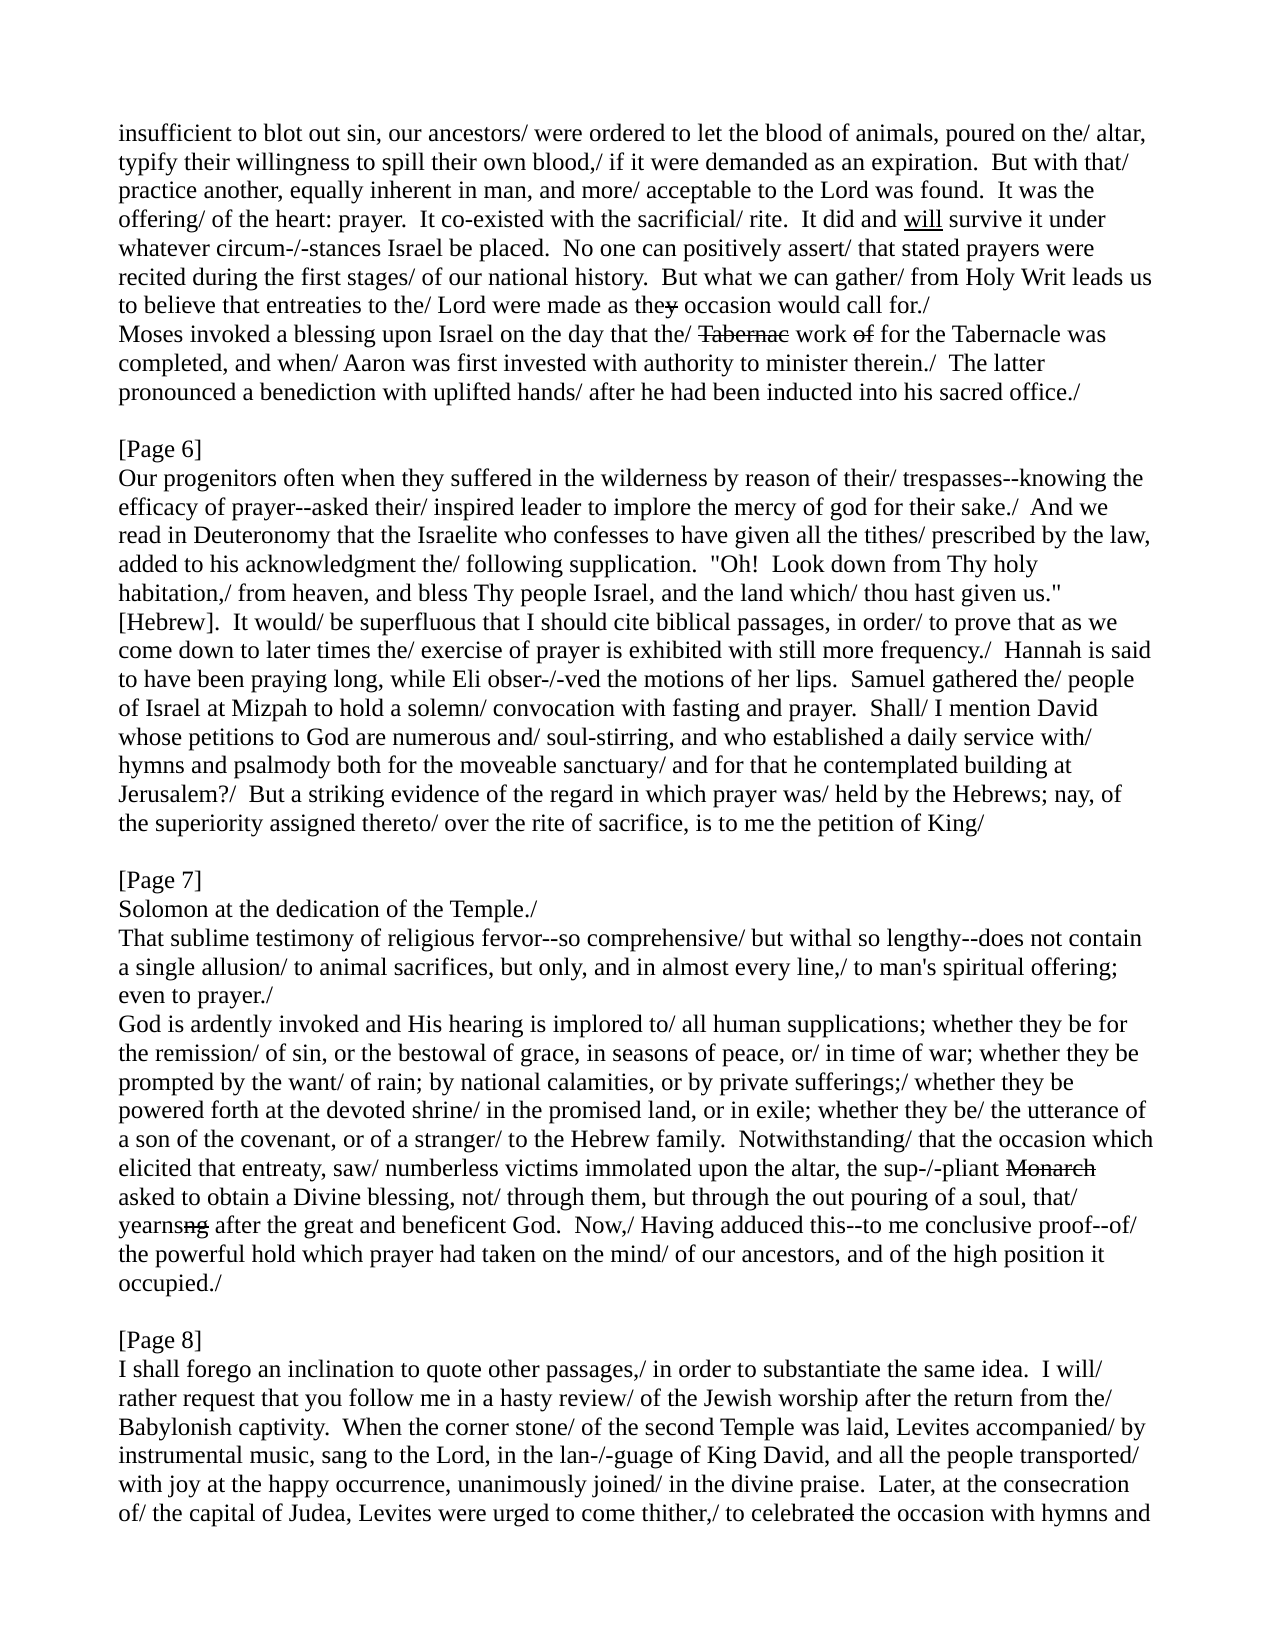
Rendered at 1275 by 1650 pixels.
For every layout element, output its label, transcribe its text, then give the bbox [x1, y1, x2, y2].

text Our progenitors often when they suffered in the wilderness by reason of their/ trespasses--knowing the efficacy of prayer--asked their/ inspired leader to implore the mercy of god for their sake./ And we read in Deuteronomy that the Israelite who confesses to have given all the tithes/ prescribed by the law, added to his acknowledgment the/ following supplication. "Oh! Look down from Thy holy habitation,/ from heaven, and bless Thy people Israel, and the land which/ thou hast given us." [Hebrew]. It would/ be superfluous that I should cite biblical passages, in order/ to prove that as we come down to later times the/ exercise of prayer is exhibited with still more frequency./ Hannah is said to have been praying long, while Eli obser-/-ved the motions of her lips. Samuel gathered the/ people of Israel at Mizpah to hold a solemn/ convocation with fasting and prayer. Shall/ I mention David whose petitions to God are numerous and/ soul-stirring, and who established a daily service with/ hymns and psalmody both for the moveable sanctuary/ and for that he contemplated building at Jerusalem?/ But a striking evidence of the regard in which prayer was/ held by the Hebrews; nay, of the superiority assigned thereto/ over the rite of sacrifice, is to me the petition of King/ [118, 463, 1157, 837]
text Solomon at the dedication of the Temple./ [118, 894, 1157, 923]
text [Page 7] [118, 866, 1157, 894]
text insufficient to blot out sin, our ancestors/ were ordered to let the blood of animals, poured on the/ altar, typify their willingness to spill their own blood,/ if it were demanded as an expiration. But with that/ practice another, equally inherent in man, and more/ acceptable to the Lord was found. It was the offering/ of the heart: prayer. It co-existed with the sacrificial/ rite. It did and will survive it under whatever circum-/-stances Israel be placed. No one can positively assert/ that stated prayers were recited during the first stages/ of our national history. But what we can gather/ from Holy Writ leads us to believe that entreaties to the/ Lord were made as they occasion would call for./ [118, 118, 1157, 319]
text [Page 8] [118, 1326, 1157, 1354]
text That sublime testimony of religious fervor--so comprehensive/ but withal so lengthy--does not contain a single allusion/ to animal sacrifices, but only, and in almost every line,/ to man's spiritual offering; even to prayer./ [118, 923, 1157, 1009]
text I shall forego an inclination to quote other passages,/ in order to substantiate the same idea. I will/ rather request that you follow me in a hasty review/ of the Jewish worship after the return from the/ Babylonish captivity. When the corner stone/ of the second Temple was laid, Levites accompanied/ by instrumental music, sang to the Lord, in the lan-/-guage of King David, and all the people transported/ with joy at the happy occurrence, unanimously joined/ in the divine praise. Later, at the consecration of/ the capital of Judea, Levites were urged to come thither,/ to celebrated the occasion with hymns and [118, 1354, 1157, 1527]
text God is ardently invoked and His hearing is implored to/ all human supplications; whether they be for the remission/ of sin, or the bestowal of grace, in seasons of peace, or/ in time of war; whether they be prompted by the want/ of rain; by national calamities, or by private sufferings;/ whether they be powered forth at the devoted shrine/ in the promised land, or in exile; whether they be/ the utterance of a son of the covenant, or of a stranger/ to the Hebrew family. Notwithstanding/ that the occasion which elicited that entreaty, saw/ numberless victims immolated upon the altar, the sup-/-pliant Monarch asked to obtain a Divine blessing, not/ through them, but through the out pouring of a soul, that/ yearnsng after the great and beneficent God. Now,/ Having adduced this--to me conclusive proof--of/ the powerful hold which prayer had taken on the mind/ of our ancestors, and of the high position it occupied./ [118, 1009, 1157, 1297]
text Moses invoked a blessing upon Israel on the day that the/ Tabernac work of for the Tabernacle was completed, and when/ Aaron was first invested with authority to minister therein./ The latter pronounced a benediction with uplifted hands/ after he had been inducted into his sacred office./ [118, 319, 1157, 406]
text [Page 6] [118, 434, 1157, 463]
